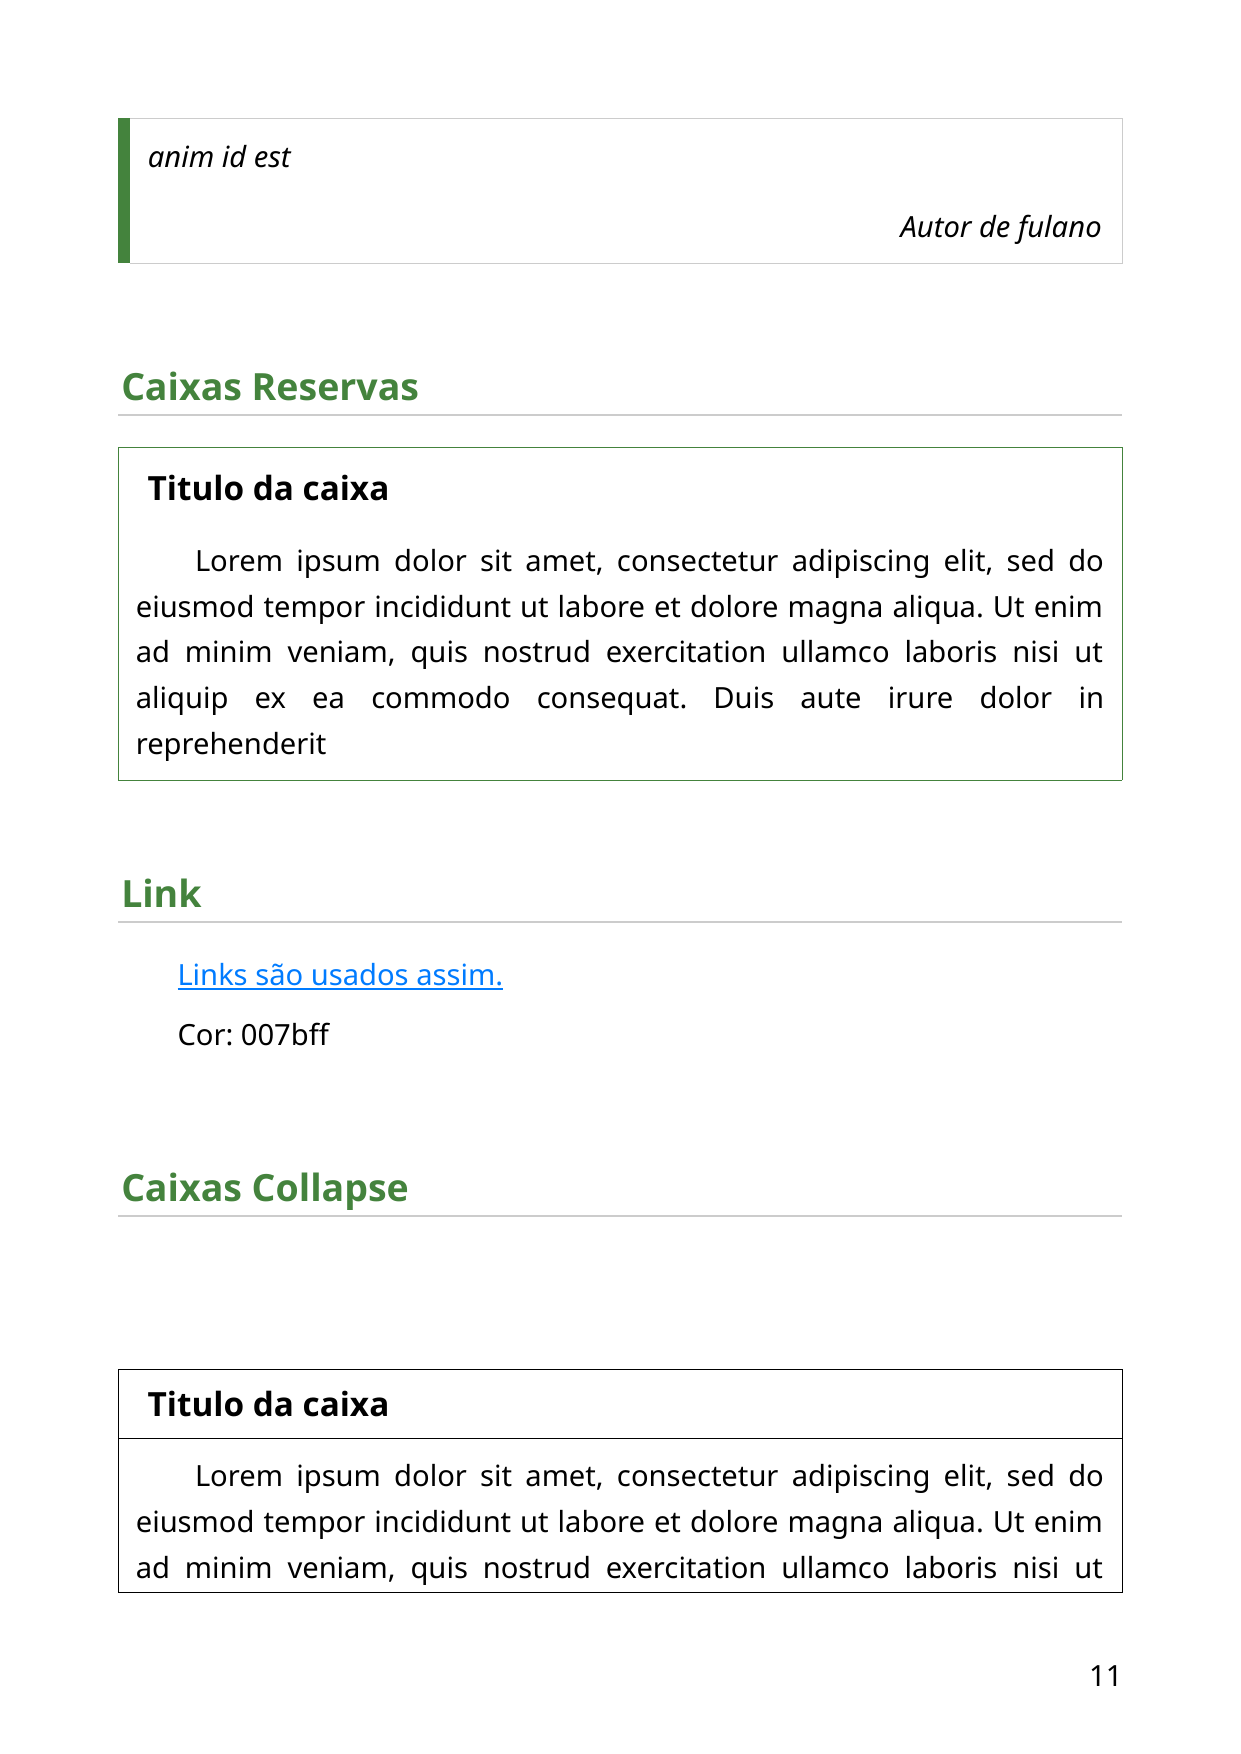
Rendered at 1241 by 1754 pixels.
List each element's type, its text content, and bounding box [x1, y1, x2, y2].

table_header anim id est Autor de fulano [130, 119, 1122, 263]
table_header [118, 118, 130, 263]
table_header Titulo da caixa [119, 1370, 1122, 1438]
subtitle Link [118, 864, 1122, 921]
text Links são usados assim. [118, 954, 1122, 994]
table_cell Lorem ipsum dolor sit amet, consectetur adipiscing elit, sed do eiusmod tempor incididunt ut labore et dolore magna aliqua. Ut enim ad minim veniam, quis nostrud exercitation ullamco laboris nisi ut [119, 1439, 1122, 1592]
table_header Titulo da caixa Lorem ipsum dolor sit amet, consectetur adipiscing elit, sed do eiusmod tempor incididunt ut labore et dolore magna aliqua. Ut enim ad minim veniam, quis nostrud exercitation ullamco laboris nisi ut aliquip ex ea commodo consequat. Duis aute irure dolor in reprehenderit [119, 448, 1122, 780]
subtitle Caixas Collapse [118, 1158, 1122, 1215]
text Cor: 007bff [118, 1014, 1122, 1054]
subtitle Caixas Reservas [118, 357, 1122, 414]
